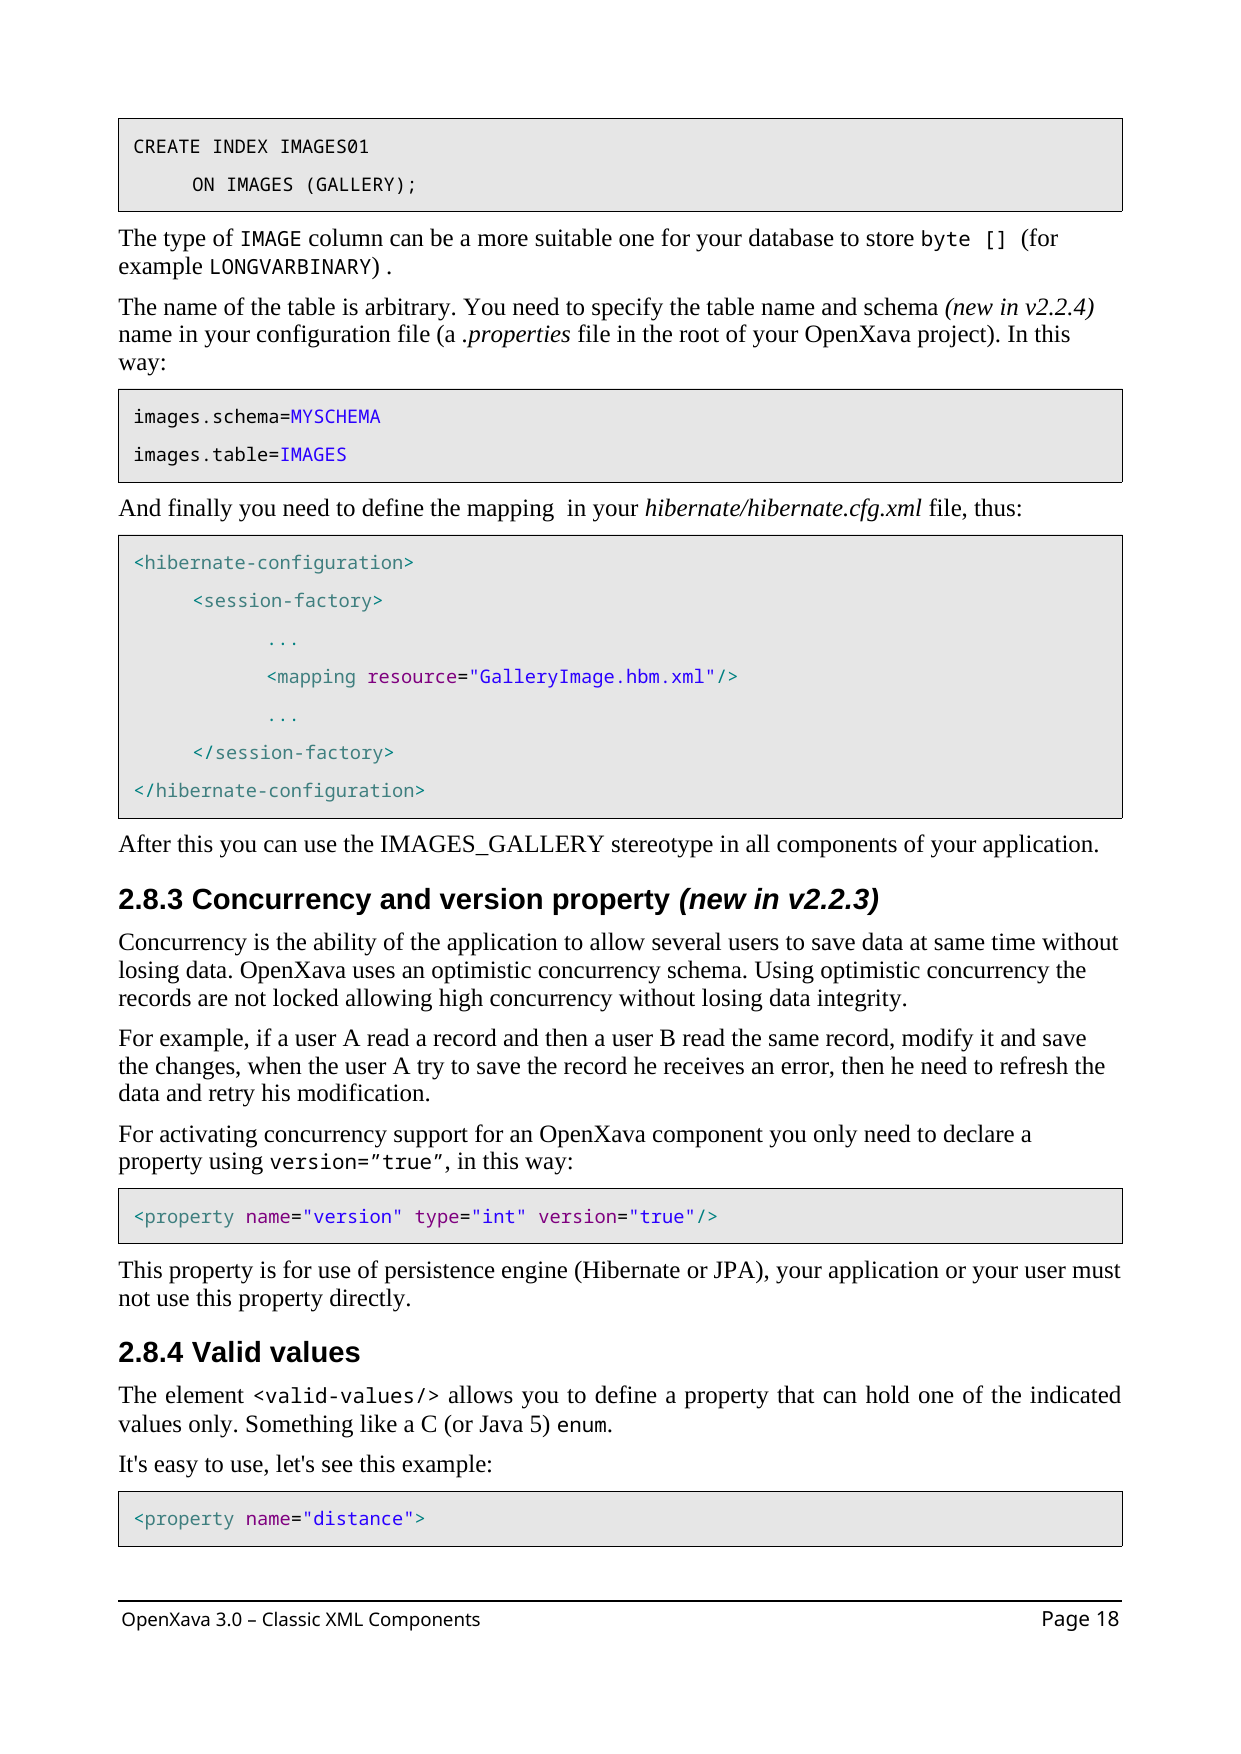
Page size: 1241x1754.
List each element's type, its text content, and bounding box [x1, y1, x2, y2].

text <hibernate-configuration> [119, 536, 1122, 573]
text <session-factory> [119, 573, 1122, 611]
subtitle Valid values [118, 1336, 1122, 1369]
text <property name="distance"> [119, 1492, 1122, 1546]
text For activating concurrency support for an OpenXava component you only need to declare a property using version=”true”, in this way: [118, 1120, 1122, 1176]
text images.schema=MYSCHEMA [119, 390, 1122, 427]
text ON IMAGES (GALLERY); [119, 156, 1122, 211]
text The element <valid-values/> allows you to define a property that can hold one of the indicated values only. Something like a C (or Java 5) enum. [118, 1382, 1122, 1438]
text And finally you need to define the mapping in your hibernate/hibernate.cfg.xml file, thus: [118, 494, 1122, 522]
text ... [119, 611, 1122, 649]
text CREATE INDEX IMAGES01 [119, 119, 1122, 156]
text After this you can use the IMAGES_GALLERY stereotype in all components of your application. [118, 831, 1122, 858]
text <property name="version" type="int" version="true"/> [119, 1189, 1122, 1243]
text Concurrency is the ability of the application to allow several users to save data at same time without losing data. OpenXava uses an optimistic concurrency schema. Using optimistic concurrency the records are not locked allowing high concurrency without losing data integrity. [118, 928, 1122, 1012]
subtitle Concurrency and version property (new in v2.2.3) [118, 883, 1122, 916]
text This property is for use of persistence engine (Hibernate or JPA), your application or your user must not use this property directly. [118, 1256, 1122, 1311]
text </session-factory> [119, 725, 1122, 763]
text </hibernate-configuration> [119, 763, 1122, 818]
text For example, if a user A read a record and then a user B read the same record, modify it and save the changes, when the user A try to save the record he receives an error, then he need to refresh the data and retry his modification. [118, 1024, 1122, 1107]
text It's easy to use, let's see this example: [118, 1451, 1122, 1478]
text ... [119, 687, 1122, 725]
text The type of IMAGE column can be a more suitable one for your database to store byte [] (for example LONGVARBINARY) . [118, 224, 1122, 280]
text The name of the table is arbitrary. You need to specify the table name and schema (new in v2.2.4) name in your configuration file (a .properties file in the root of your OpenXava project). In this way: [118, 293, 1122, 376]
text <mapping resource="GalleryImage.hbm.xml"/> [119, 649, 1122, 687]
text images.table=IMAGES [119, 427, 1122, 482]
